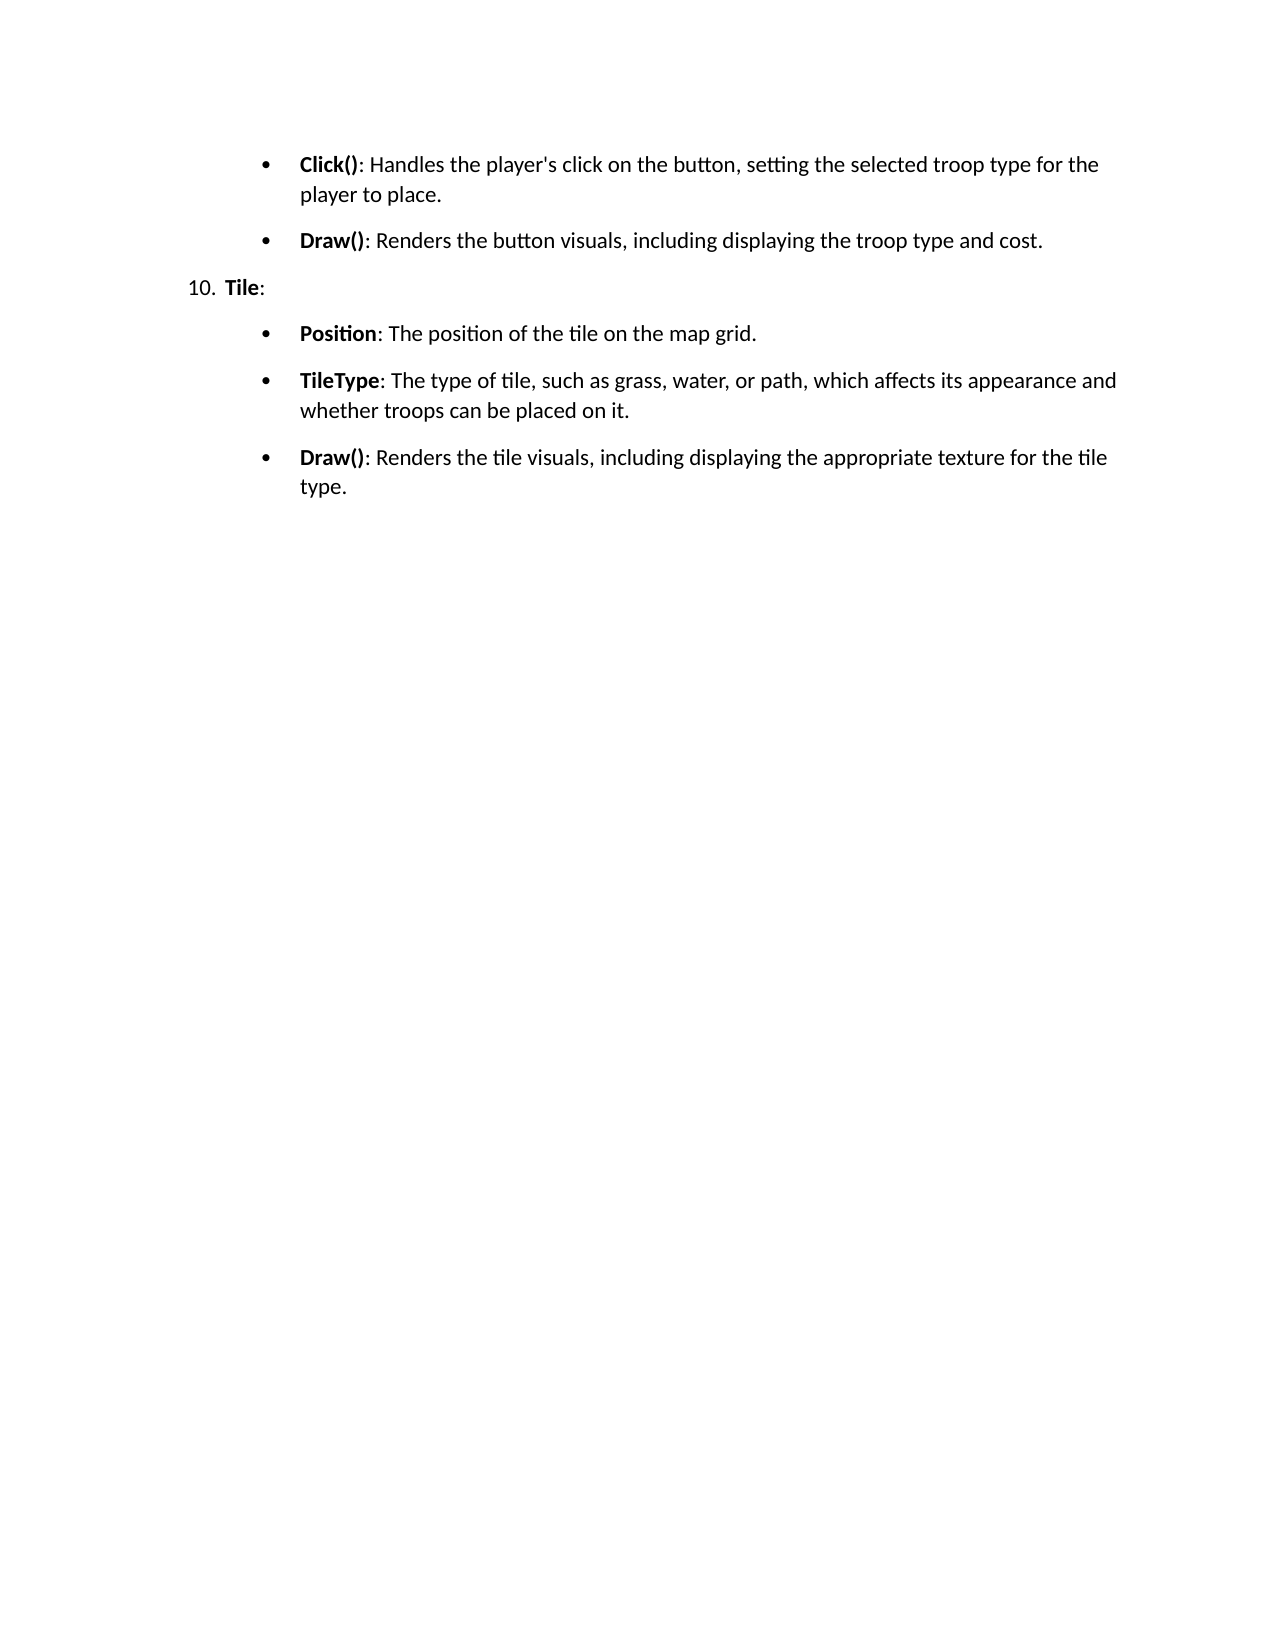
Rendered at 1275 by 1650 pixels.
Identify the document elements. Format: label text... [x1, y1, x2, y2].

list Tile: [187, 273, 1125, 301]
list Click(): Handles the player's click on the button, setting the selected troop type for the player to place. [262, 150, 1125, 208]
list Draw(): Renders the tile visuals, including displaying the appropriate texture for the tile type. [262, 443, 1125, 501]
list TileType: The type of tile, such as grass, water, or path, which affects its appearance and whether troops can be placed on it. [262, 366, 1125, 424]
list Position: The position of the tile on the map grid. [262, 319, 1125, 348]
list Draw(): Renders the button visuals, including displaying the troop type and cost. [262, 226, 1125, 254]
